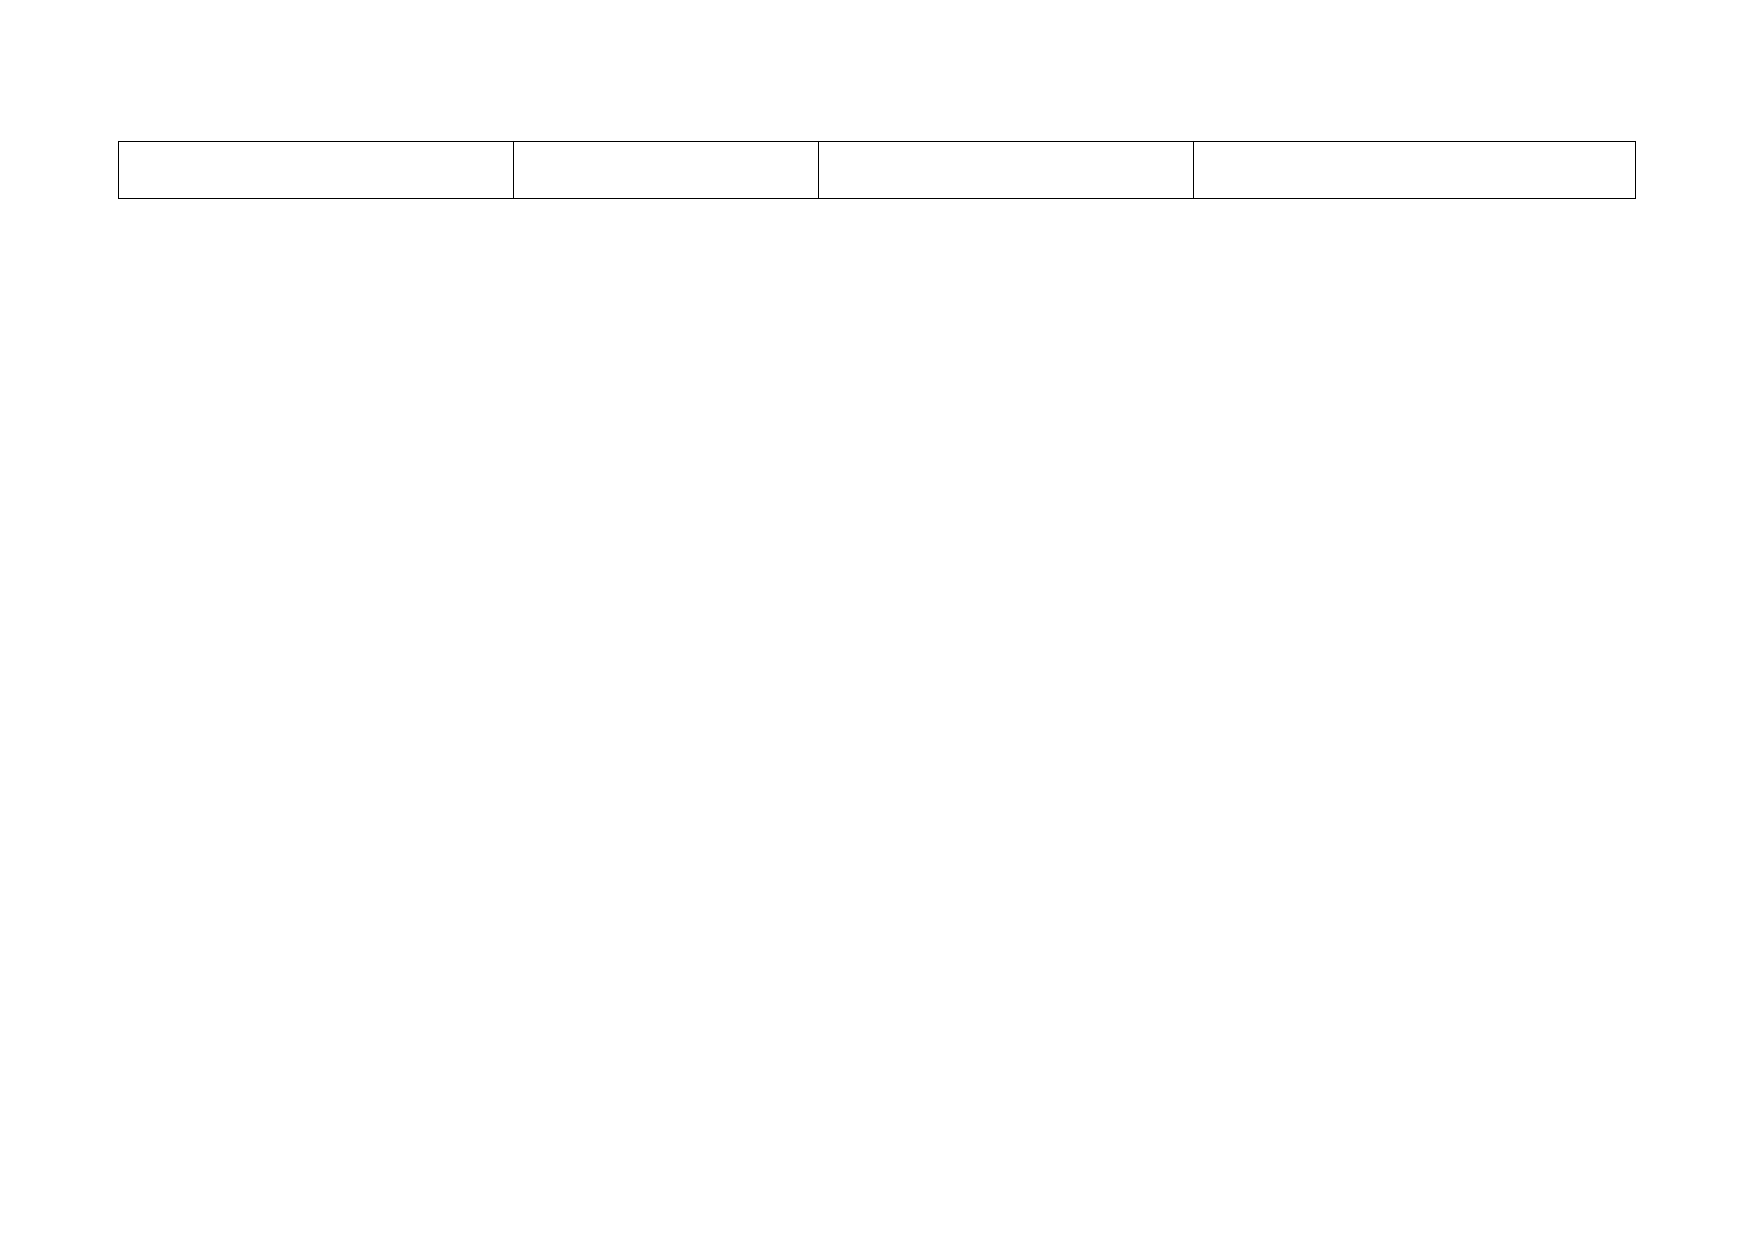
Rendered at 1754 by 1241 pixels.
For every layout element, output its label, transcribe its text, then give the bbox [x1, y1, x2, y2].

table_header <setLang('it_IT')> <item.name> [819, 142, 1193, 198]
text </for> [118, 199, 1636, 221]
table_header <item.description_sale.split(']')[-1] if item.description_sale else ''> [514, 142, 818, 198]
text <for each="item in temp_get_order()"> [118, 118, 1636, 141]
table_header <setLang('en_US')> <item.name> [1194, 142, 1635, 198]
table_header <item.name> [119, 142, 513, 198]
